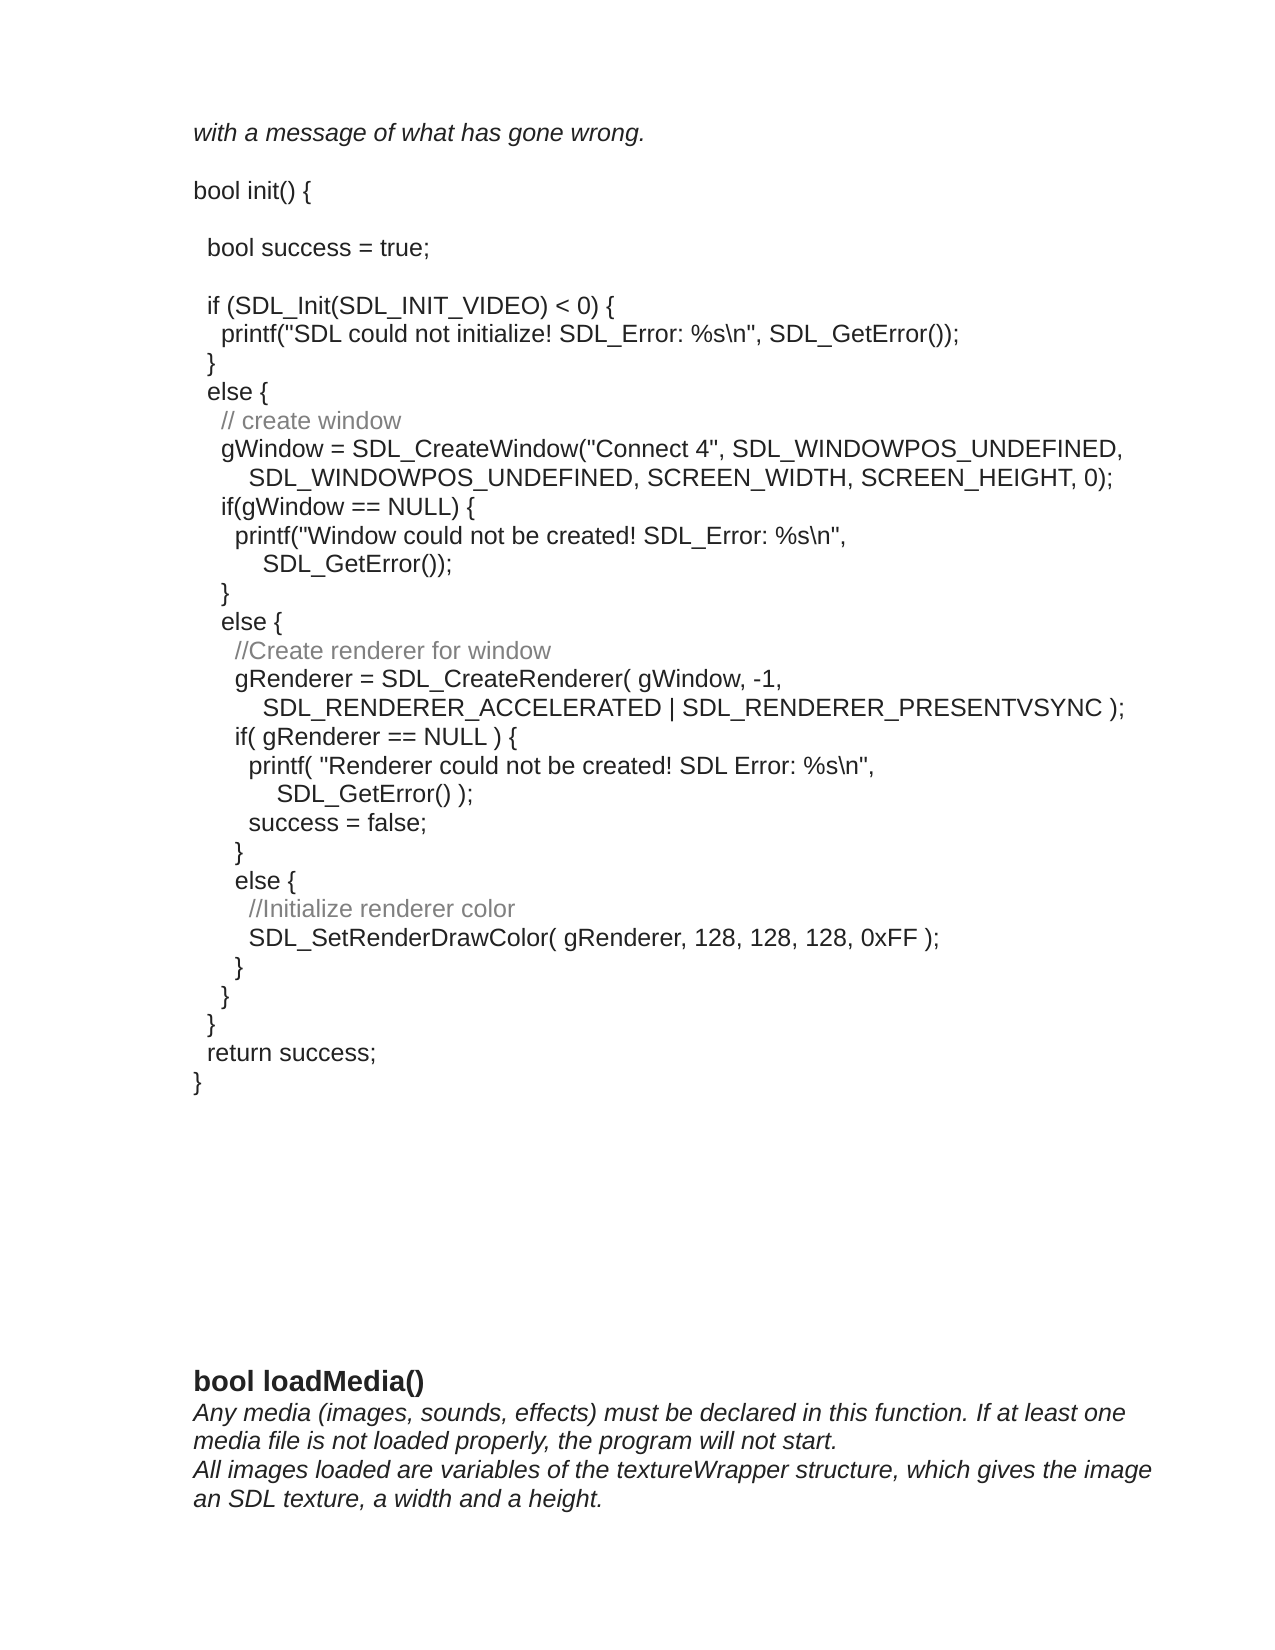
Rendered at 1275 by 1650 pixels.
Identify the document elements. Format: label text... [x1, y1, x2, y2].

text SDL_SetRenderDrawColor( gRenderer, 128, 128, 128, 0xFF ); [193, 923, 1157, 952]
text success = false; [193, 808, 1157, 837]
text SDL_GetError() ); [193, 779, 1157, 808]
text //Initialize renderer color [193, 894, 1157, 923]
text else { // create window [193, 377, 1157, 434]
text } [193, 952, 1157, 981]
text else { [193, 607, 1157, 636]
text with a message of what has gone wrong. [193, 118, 1157, 176]
text } [193, 837, 1157, 866]
text if(gWindow == NULL) { [193, 492, 1157, 521]
text SDL_RENDERER_ACCELERATED | SDL_RENDERER_PRESENTVSYNC ); [193, 693, 1157, 722]
text //Create renderer for window [193, 636, 1157, 664]
text printf("Window could not be created! SDL_Error: %s\n", [193, 521, 1157, 549]
text bool loadMedia() Any media (images, sounds, effects) must be declared in this function. If at least one media file is not loaded properly, the program will not start. All images loaded are variables of the textureWrapper structure, which gives the image an SDL texture, a width and a height. [193, 1364, 1157, 1512]
text } [193, 1009, 1157, 1038]
text } [193, 578, 1157, 607]
text SDL_WINDOWPOS_UNDEFINED, SCREEN_WIDTH, SCREEN_HEIGHT, 0); [193, 463, 1157, 492]
text if( gRenderer == NULL ) { [193, 722, 1157, 751]
text printf( "Renderer could not be created! SDL Error: %s\n", [193, 751, 1157, 779]
text printf("SDL could not initialize! SDL_Error: %s\n", SDL_GetError()); [193, 319, 1157, 348]
text gWindow = SDL_CreateWindow("Connect 4", SDL_WINDOWPOS_UNDEFINED, [193, 434, 1157, 463]
text if (SDL_Init(SDL_INIT_VIDEO) < 0) { [193, 291, 1157, 319]
text return success; [193, 1038, 1157, 1067]
text gRenderer = SDL_CreateRenderer( gWindow, -1, [193, 664, 1157, 693]
text } [193, 348, 1157, 377]
text bool init() { [193, 176, 1157, 204]
text SDL_GetError()); [193, 549, 1157, 578]
text else { [193, 866, 1157, 894]
text bool success = true; [118, 233, 1157, 262]
text } [193, 1067, 1157, 1096]
text } [193, 981, 1157, 1009]
